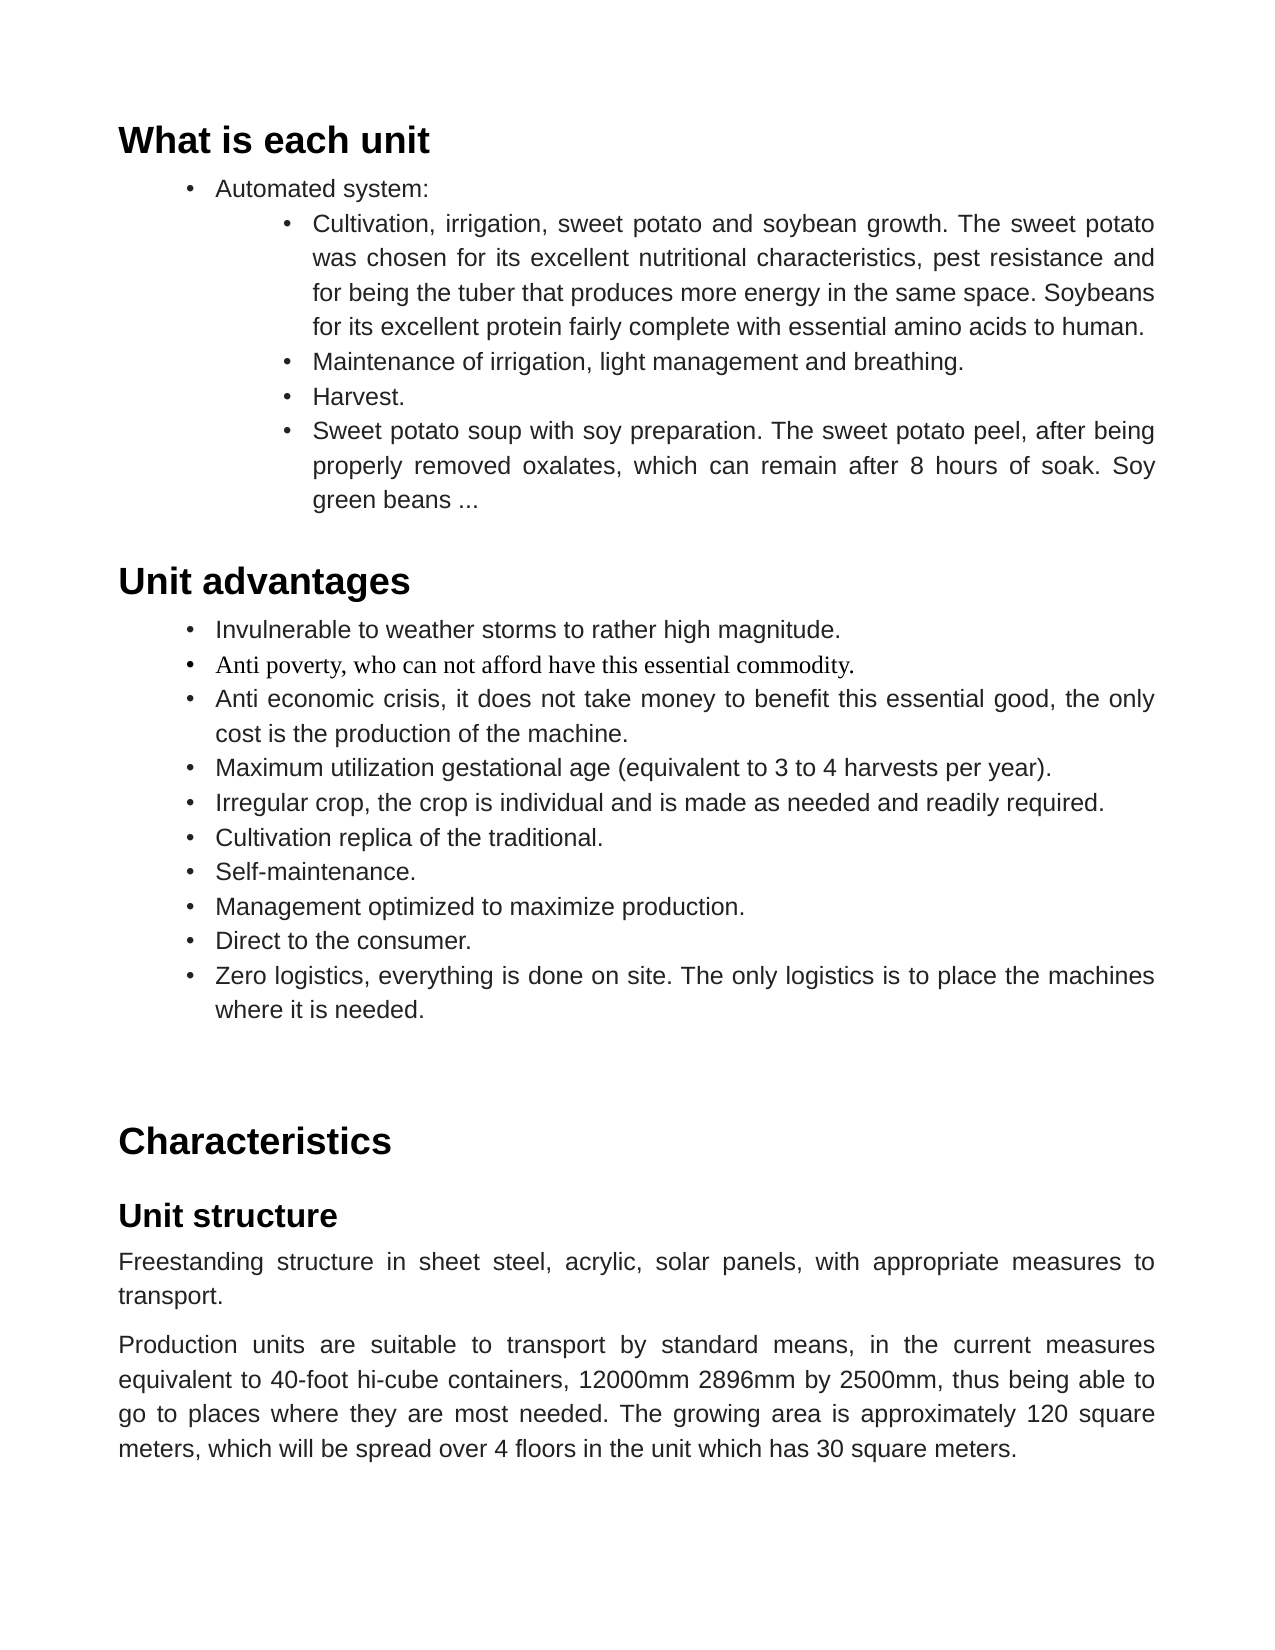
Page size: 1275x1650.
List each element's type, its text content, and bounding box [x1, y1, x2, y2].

list Maintenance of irrigation, light management and breathing. [283, 347, 1157, 376]
list Self-maintenance. [186, 857, 1157, 886]
list Maximum utilization gestational age (equivalent to 3 to 4 harvests per year). [186, 753, 1157, 782]
list Zero logistics, everything is done on site. The only logistics is to place the machines where it is needed. [186, 961, 1157, 1024]
subtitle Unit advantages [118, 559, 1157, 603]
text Production units are suitable to transport by standard means, in the current measures equivalent to 40-foot hi-cube containers, 12000mm 2896mm by 2500mm, thus being able to go to places where they are most needed. The growing area is approximately 120 square meters, which will be spread over 4 floors in the unit which has 30 square meters. [118, 1330, 1157, 1462]
list Anti poverty, who can not afford have this essential commodity. [186, 650, 1157, 679]
list Invulnerable to weather storms to rather high magnitude. [186, 615, 1157, 644]
list Cultivation replica of the traditional. [186, 823, 1157, 851]
list Irregular crop, the crop is individual and is made as needed and readily required. [186, 788, 1157, 817]
list Direct to the consumer. [186, 926, 1157, 955]
list Sweet potato soup with soy preparation. The sweet potato peel, after being properly removed oxalates, which can remain after 8 hours of soak. Soy green beans ... [283, 416, 1157, 514]
list Automated system: [186, 174, 1157, 203]
list Anti economic crisis, it does not take money to benefit this essential good, the only cost is the production of the machine. [186, 684, 1157, 748]
text Freestanding structure in sheet steel, acrylic, solar panels, with appropriate measures to transport. [118, 1247, 1157, 1310]
subtitle Unit structure [118, 1196, 1157, 1234]
subtitle Characteristics [118, 1119, 1157, 1162]
list Management optimized to maximize production. [186, 892, 1157, 921]
subtitle What is each unit [118, 118, 1157, 162]
list Cultivation, irrigation, sweet potato and soybean growth. The sweet potato was chosen for its excellent nutritional characteristics, pest resistance and for being the tuber that produces more energy in the same space. Soybeans for its excellent protein fairly complete with essential amino acids to human. [283, 209, 1157, 341]
list Harvest. [283, 381, 1157, 410]
